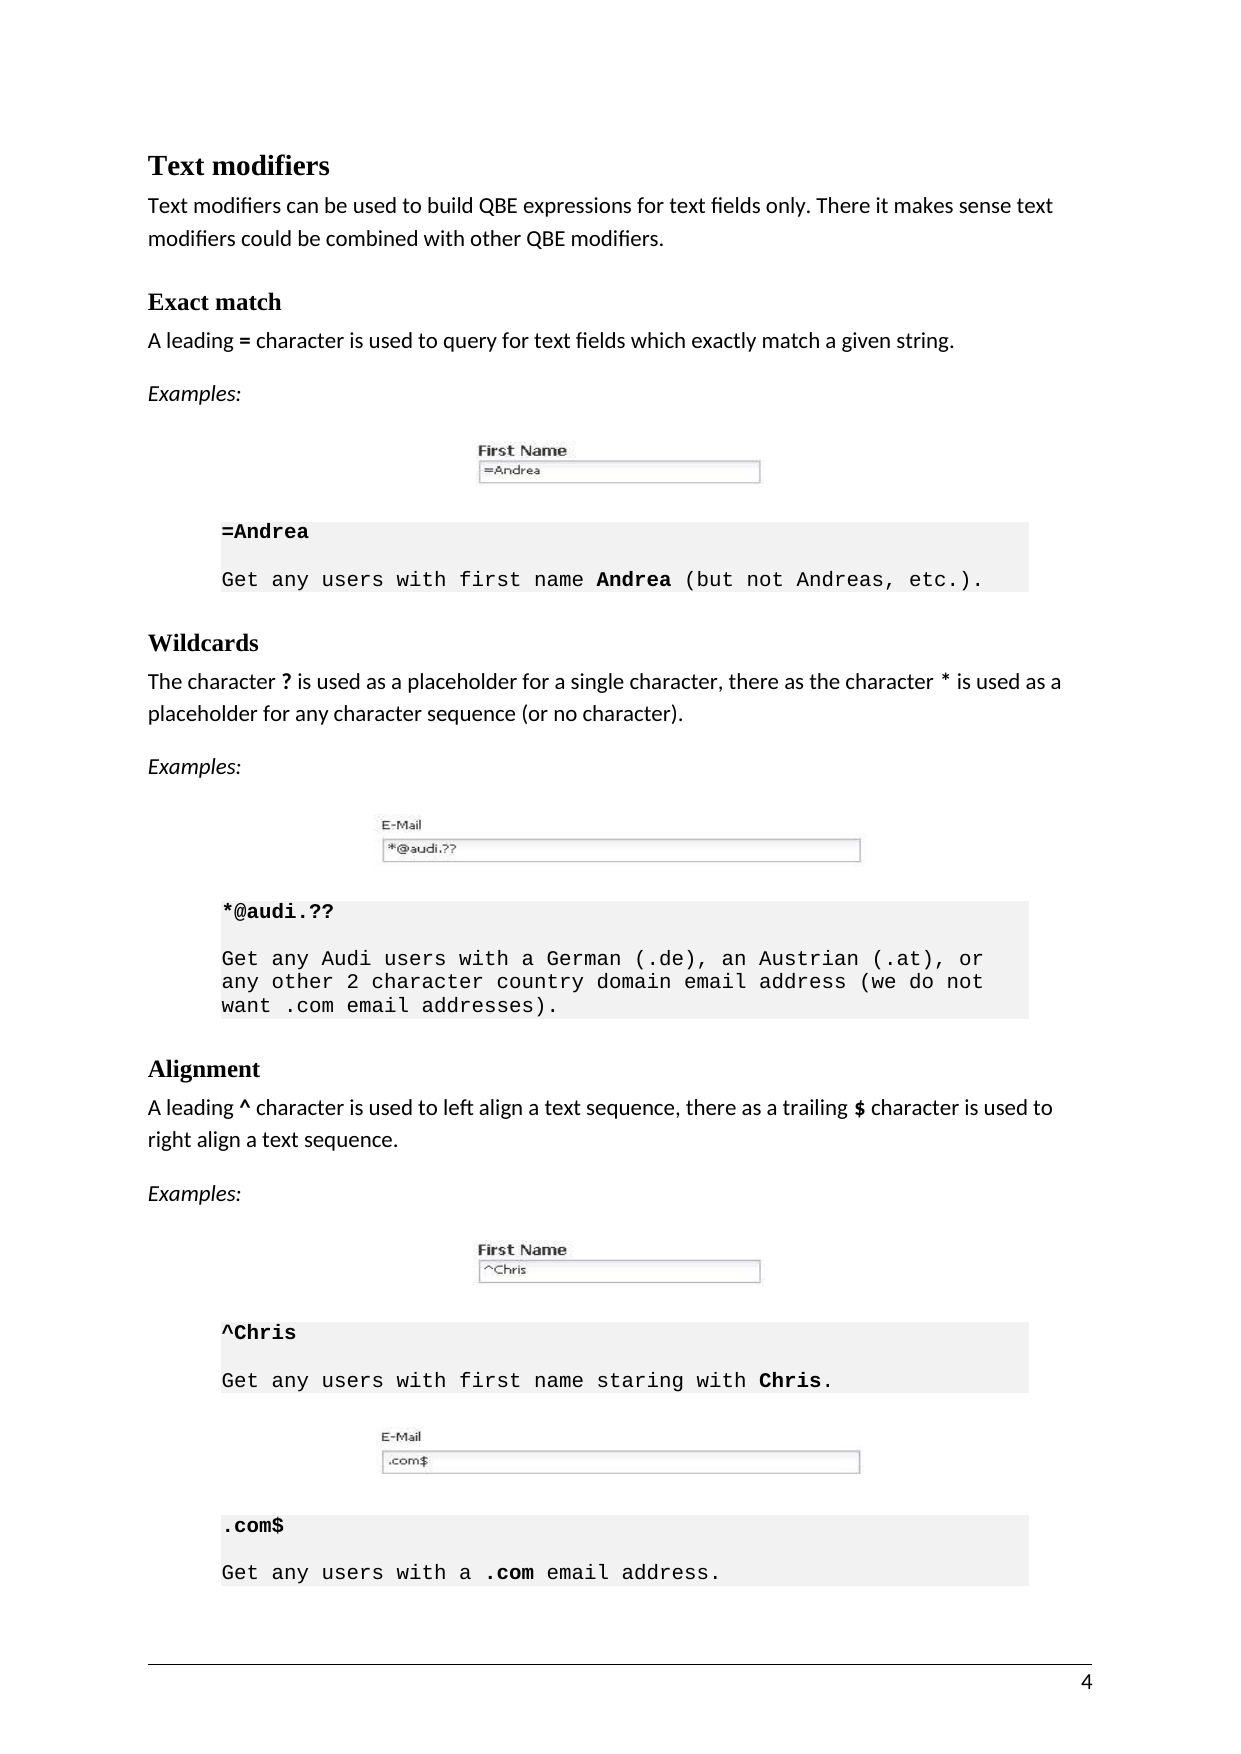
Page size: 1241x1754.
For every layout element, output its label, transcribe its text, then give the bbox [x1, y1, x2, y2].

text Exact match [148, 287, 1092, 316]
picture [475, 441, 765, 488]
text A leading = character is used to query for text fields which exactly match a given string. [148, 326, 1092, 354]
text Alignment [148, 1054, 1092, 1083]
text Text modifiers can be used to build QBE expressions for text fields only. There it makes sense text modifiers could be combined with other QBE modifiers. [148, 192, 1092, 252]
text *@audi.?? Get any Audi users with a German (.de), an Austrian (.at), or any other 2 character country domain email address (we do not want .com email addresses). [221, 901, 1029, 1019]
text =Andrea Get any users with first name Andrea (but not Andreas, etc.). [221, 522, 1029, 592]
picture [375, 1427, 865, 1481]
text Examples: [148, 752, 1092, 780]
text Text modifiers [148, 148, 1092, 181]
picture [374, 814, 867, 867]
text Examples: [148, 1179, 1092, 1207]
text ^Chris Get any users with first name staring with Chris. [221, 1322, 1029, 1393]
text .com$ Get any users with a .com email address. [221, 1515, 1029, 1586]
picture [472, 1240, 768, 1289]
text A leading ^ character is used to left align a text sequence, there as a trailing $ character is used to right align a text sequence. [148, 1093, 1092, 1154]
text Wildcards [148, 628, 1092, 657]
text The character ? is used as a placeholder for a single character, there as the character * is used as a placeholder for any character sequence (or no character). [148, 667, 1092, 727]
text Examples: [148, 379, 1092, 407]
